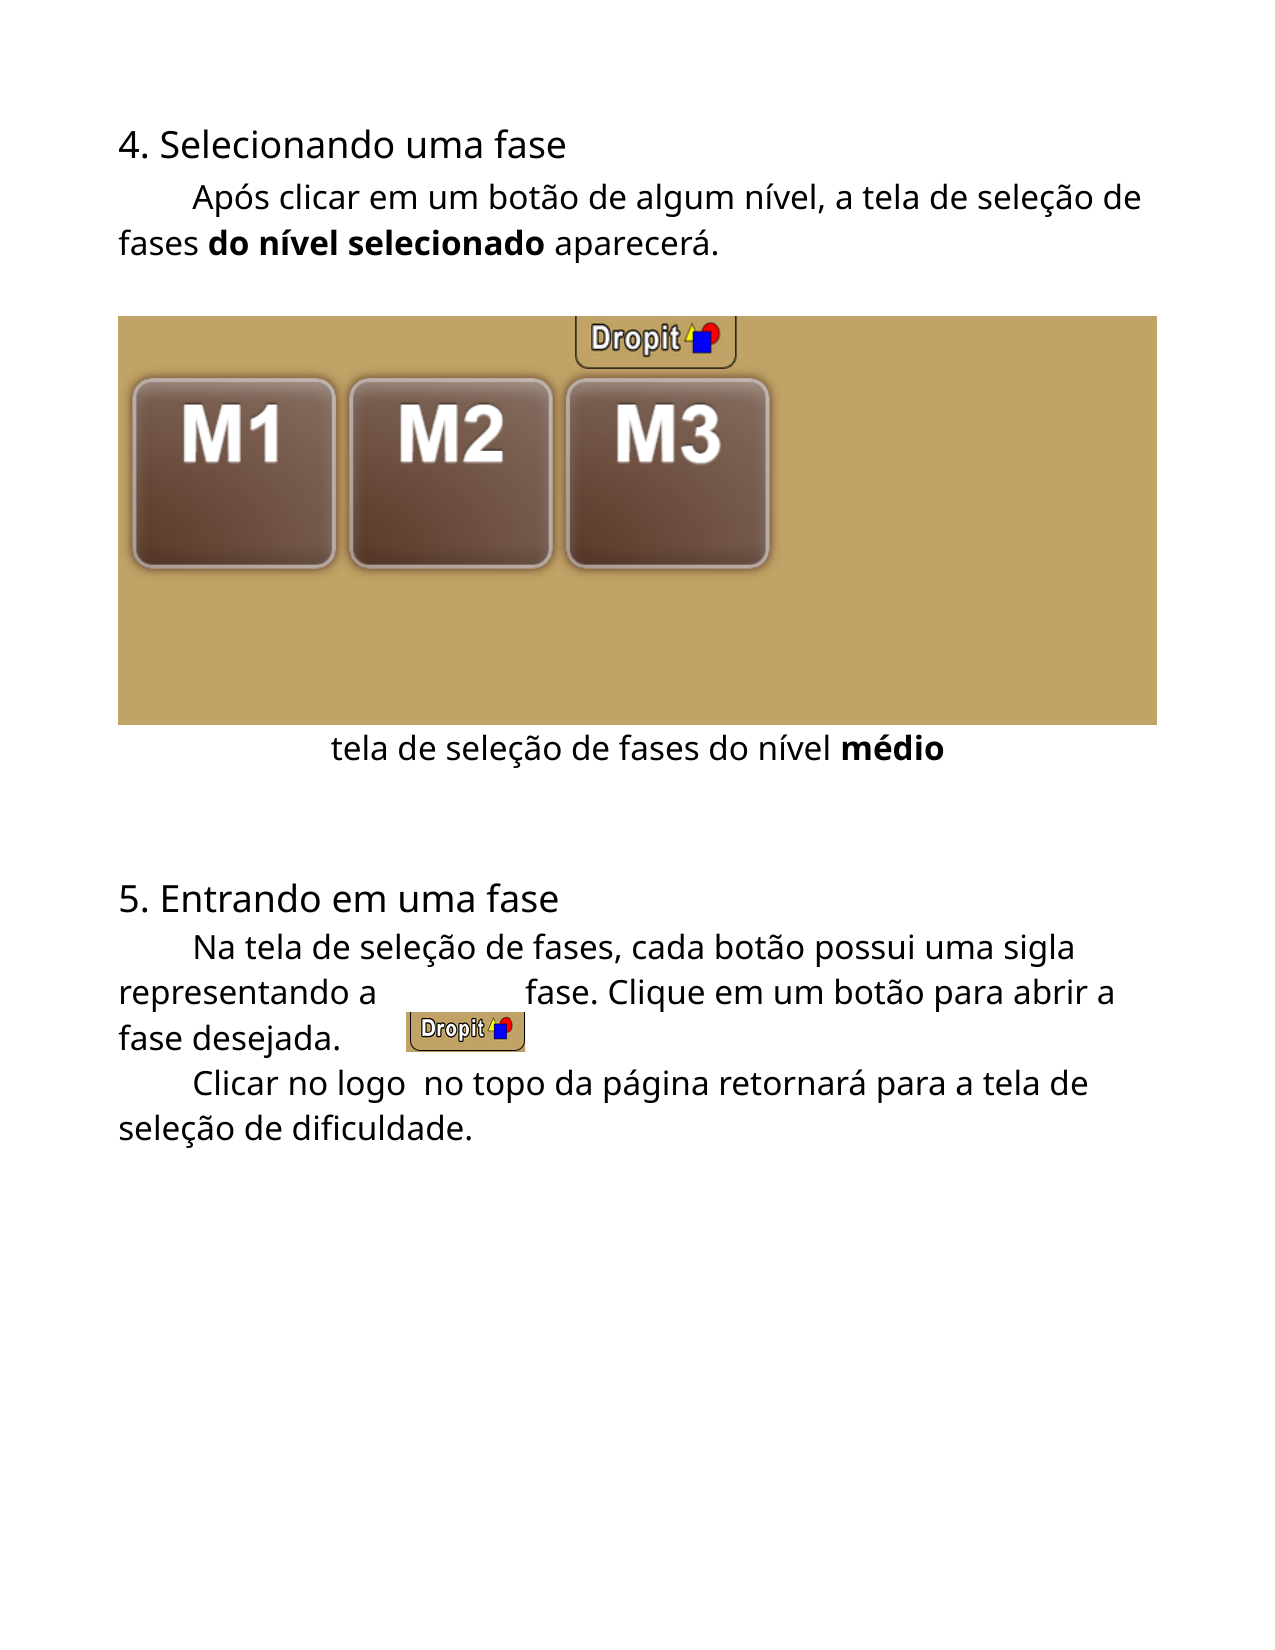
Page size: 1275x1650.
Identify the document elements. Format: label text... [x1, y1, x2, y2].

text Clicar no logo no topo da página retornará para a tela de seleção de dificuldade. [118, 1060, 1157, 1151]
picture [118, 316, 1157, 725]
text Na tela de seleção de fases, cada botão possui uma sigla representando a fase. Clique em um botão para abrir a fase desejada. [118, 923, 1157, 1060]
picture [406, 1012, 525, 1052]
text Após clicar em um botão de algum nível, a tela de seleção de fases do nível selecionado aparecerá. [118, 169, 1157, 266]
text tela de seleção de fases do nível médio [118, 725, 1157, 770]
text 5. Entrando em uma fase [118, 872, 1157, 923]
text 4. Selecionando uma fase [118, 118, 1157, 169]
